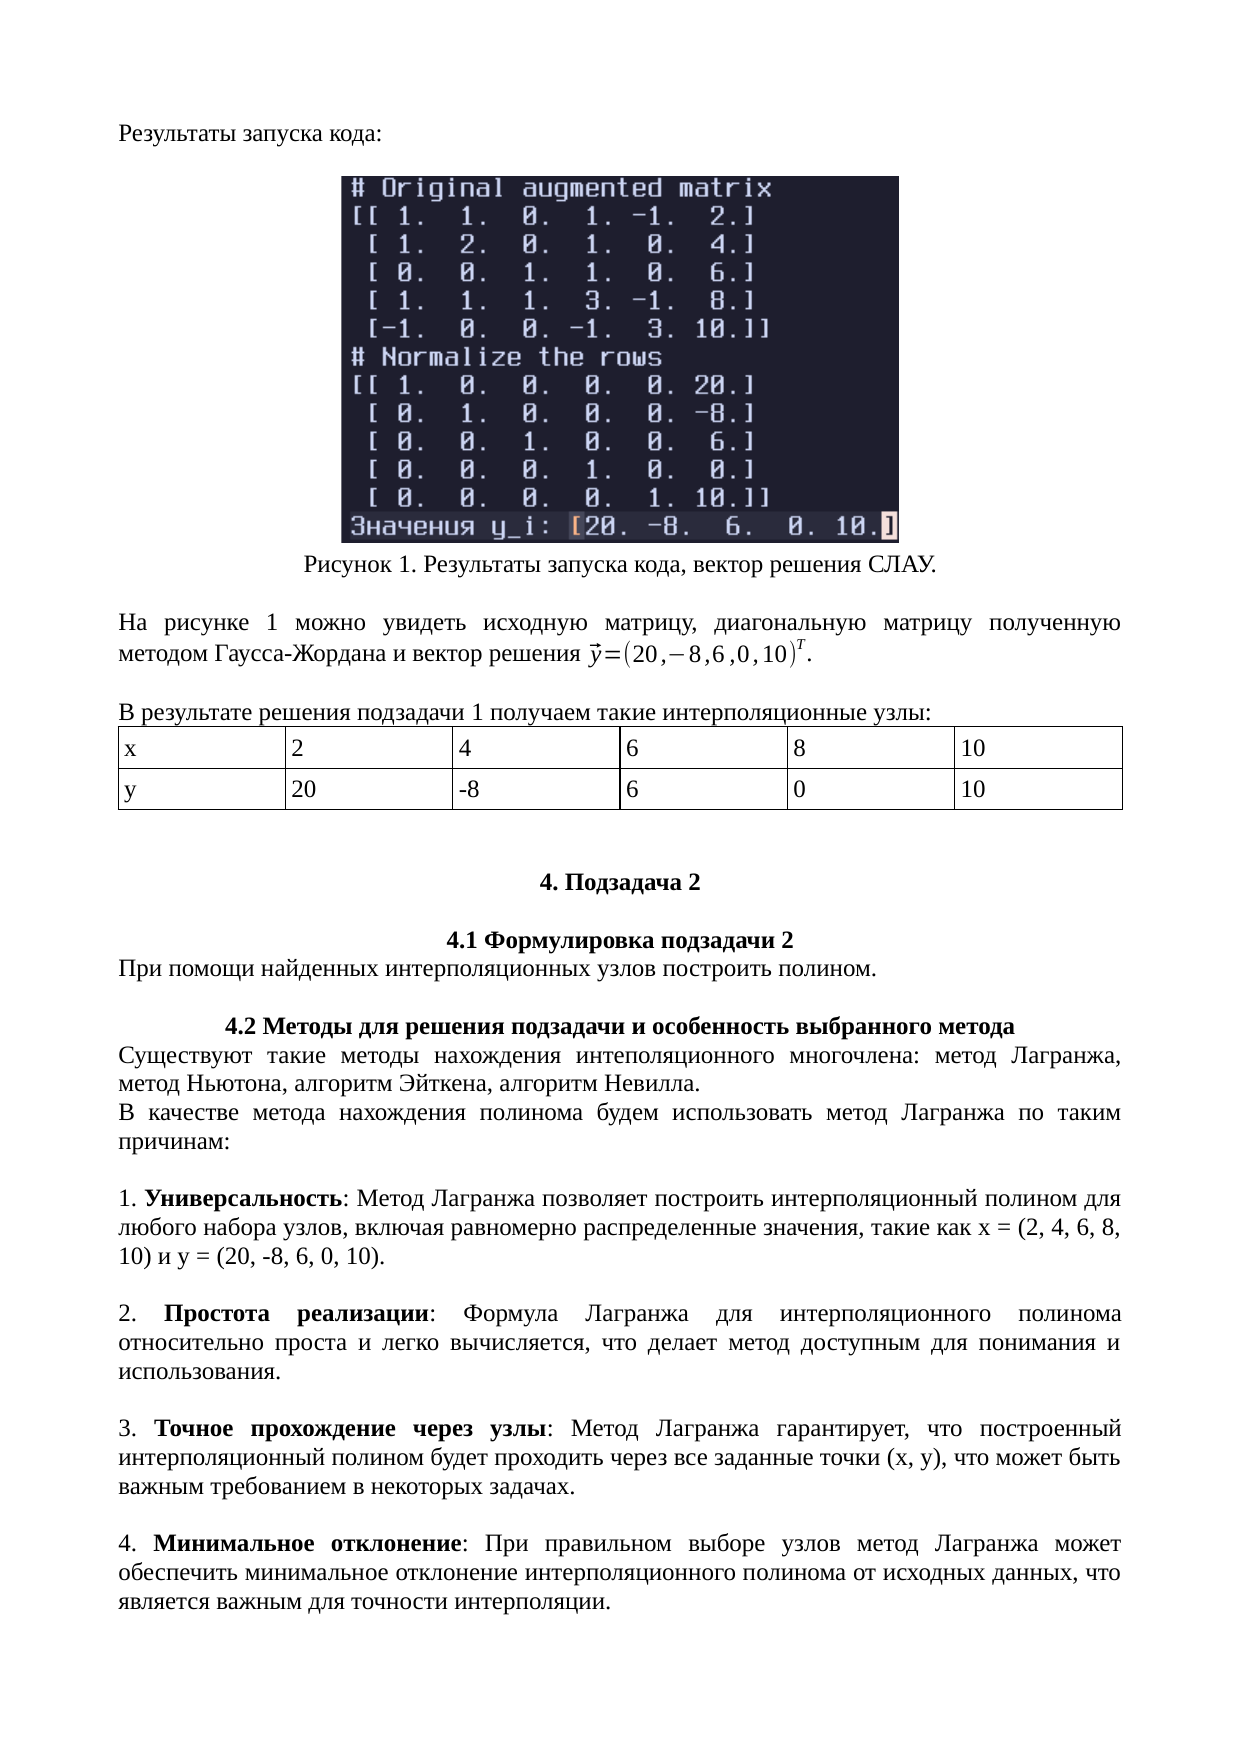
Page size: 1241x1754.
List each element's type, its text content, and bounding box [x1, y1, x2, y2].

table_cell 10 [955, 769, 1122, 809]
table_cell -8 [453, 769, 619, 809]
text На рисунке 1 можно увидеть исходную матрицу, диагональную матрицу полученную методом Гаусса-Жордана и вектор решения . [118, 607, 1122, 669]
text 4.2 Методы для решения подзадачи и особенность выбранного метода [118, 1011, 1122, 1040]
text В результате решения подзадачи 1 получаем такие интерполяционные узлы: [118, 697, 1122, 726]
table_cell 20 [286, 769, 452, 809]
text Результаты запуска кода: [118, 118, 1122, 147]
table_header 4 [453, 727, 619, 767]
picture [341, 176, 899, 543]
text Рисунок 1. Результаты запуска кода, вектор решения СЛАУ. [118, 549, 1122, 578]
table_header 8 [788, 727, 954, 767]
text Существуют такие методы нахождения интеполяционного многочлена: метод Лагранжа, метод Ньютона, алгоритм Эйткена, алгоритм Невилла. [118, 1040, 1122, 1097]
table_cell 0 [788, 769, 954, 809]
text 2. Простота реализации: Формула Лагранжа для интерполяционного полинома относительно проста и легко вычисляется, что делает метод доступным для понимания и использования. [118, 1298, 1122, 1385]
table_header 2 [286, 727, 452, 767]
table_header x [119, 727, 285, 767]
text 4.1 Формулировка подзадачи 2 [118, 925, 1122, 953]
text 4. Минимальное отклонение: При правильном выборе узлов метод Лагранжа может обеспечить минимальное отклонение интерполяционного полинома от исходных данных, что является важным для точности интерполяции. [118, 1528, 1122, 1615]
text 1. Универсальность: Метод Лагранжа позволяет построить интерполяционный полином для любого набора узлов, включая равномерно распределенные значения, такие как x = (2, 4, 6, 8, 10) и y = (20, -8, 6, 0, 10). [118, 1183, 1122, 1270]
text При помощи найденных интерполяционных узлов построить полином. [118, 953, 1122, 982]
table_cell y [119, 769, 285, 809]
text 3. Точное прохождение через узлы: Метод Лагранжа гарантирует, что построенный интерполяционный полином будет проходить через все заданные точки (x, y), что может быть важным требованием в некоторых задачах. [118, 1413, 1122, 1500]
text 4. Подзадача 2 [118, 867, 1122, 896]
table_cell 6 [621, 769, 787, 809]
table_header 6 [621, 727, 787, 767]
text В качестве метода нахождения полинома будем использовать метод Лагранжа по таким причинам: [118, 1097, 1122, 1155]
table_header 10 [955, 727, 1122, 767]
